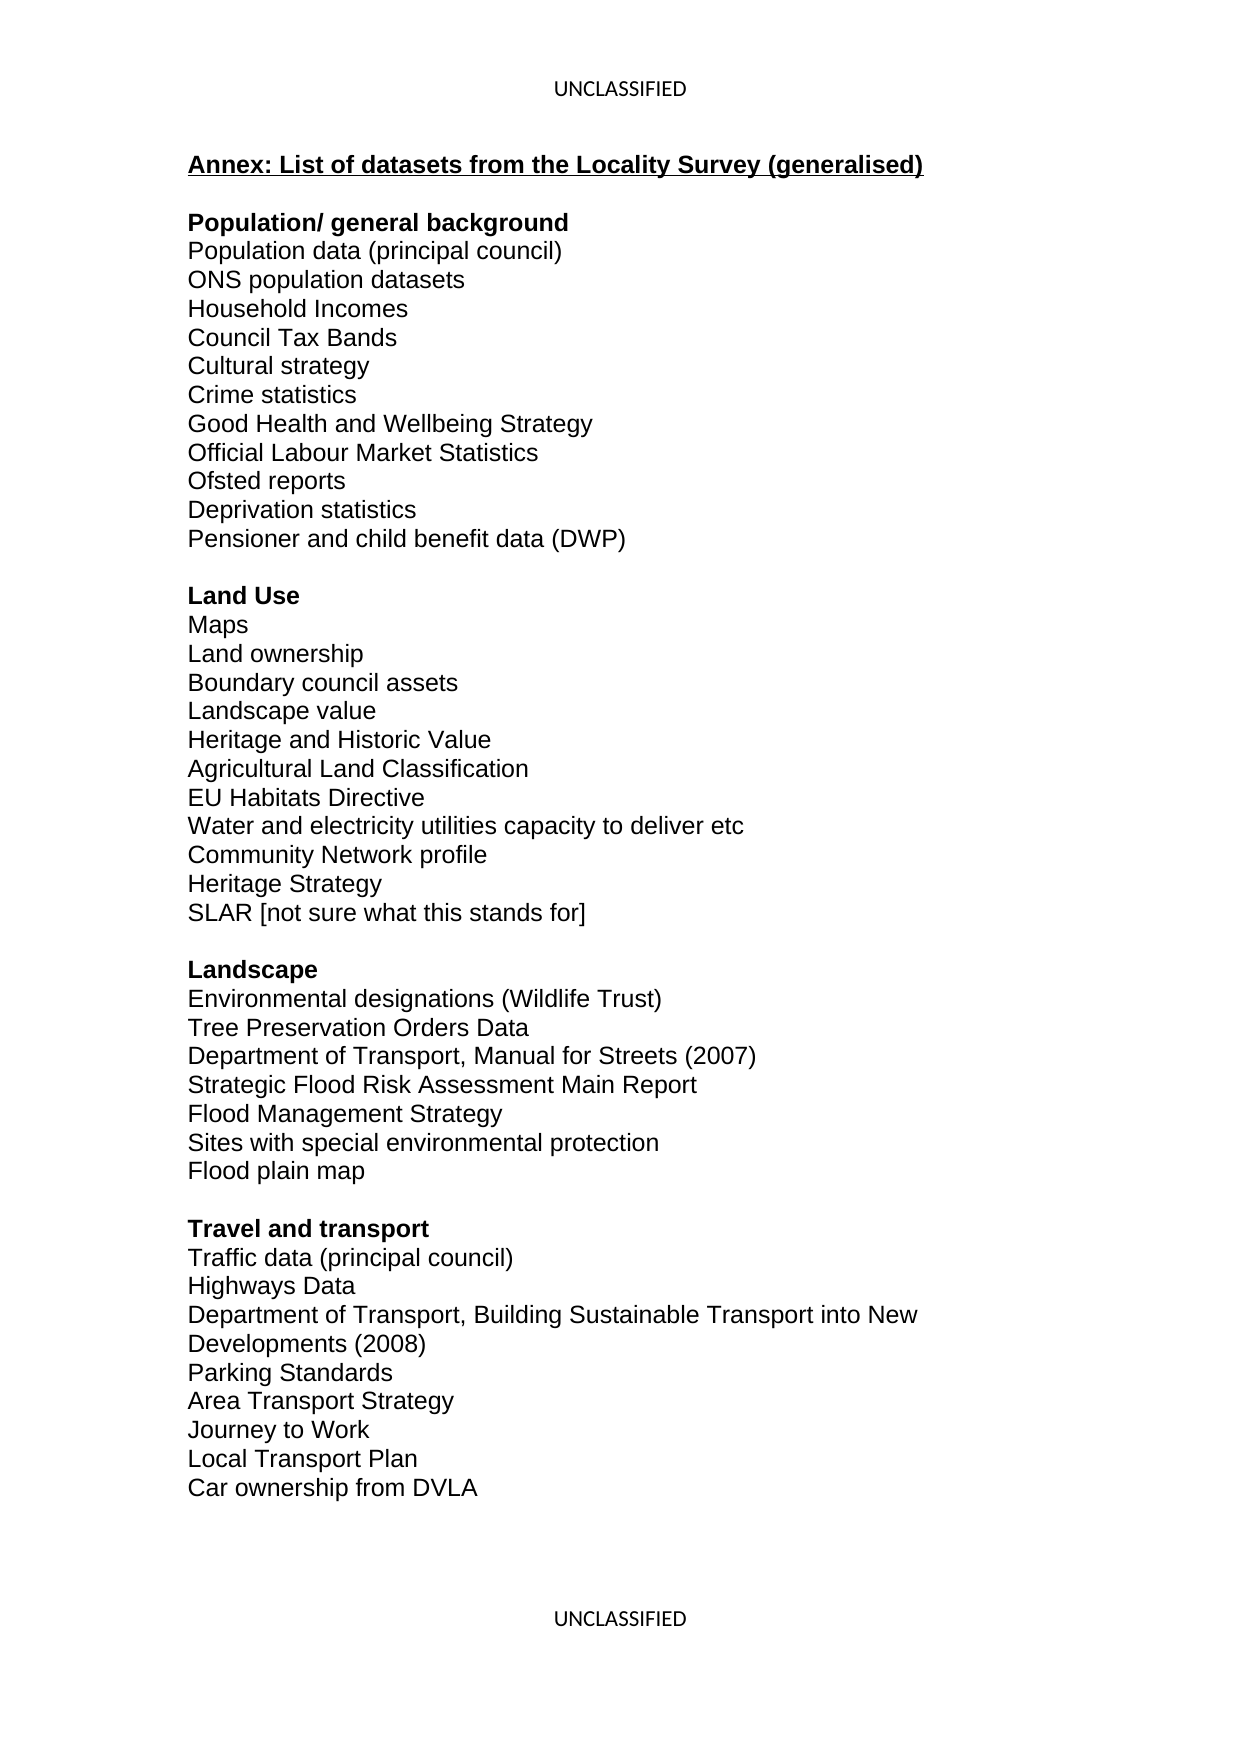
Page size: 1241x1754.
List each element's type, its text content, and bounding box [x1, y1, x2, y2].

text Boundary council assets [187, 667, 1053, 696]
text Highways Data [187, 1271, 1053, 1300]
text Traffic data (principal council) [187, 1242, 1053, 1271]
text Landscape [187, 955, 1053, 984]
text SLAR [not sure what this stands for] [187, 897, 1053, 926]
text Parking Standards [187, 1357, 1053, 1386]
text Crime statistics [187, 380, 1053, 409]
text Flood Management Strategy [187, 1099, 1053, 1127]
text Community Network profile [187, 840, 1053, 869]
text Cultural strategy [187, 351, 1053, 380]
text Deprivation statistics [187, 495, 1053, 524]
text Population data (principal council) [187, 236, 1053, 265]
text Landscape value [187, 696, 1053, 725]
text Land Use [187, 581, 1053, 610]
text Strategic Flood Risk Assessment Main Report [187, 1070, 1053, 1099]
text Pensioner and child benefit data (DWP) [187, 524, 1053, 552]
text Tree Preservation Orders Data [187, 1012, 1053, 1041]
text Journey to Work [187, 1415, 1053, 1444]
text Local Transport Plan [187, 1444, 1053, 1472]
text Maps [187, 610, 1053, 639]
text Sites with special environmental protection [187, 1127, 1053, 1156]
text Official Labour Market Statistics [187, 437, 1053, 466]
text Environmental designations (Wildlife Trust) [187, 984, 1053, 1012]
text Heritage and Historic Value [187, 725, 1053, 754]
text Department of Transport, Manual for Streets (2007) [187, 1041, 1053, 1070]
text Council Tax Bands [187, 322, 1053, 351]
text Ofsted reports [187, 466, 1053, 495]
text Good Health and Wellbeing Strategy [187, 409, 1053, 437]
text ONS population datasets [187, 265, 1053, 294]
text Household Incomes [187, 294, 1053, 322]
text EU Habitats Directive [187, 782, 1053, 811]
text Heritage Strategy [187, 869, 1053, 897]
text Department of Transport, Building Sustainable Transport into New Developments (2008) [187, 1300, 1053, 1357]
text Annex: List of datasets from the Locality Survey (generalised) [187, 150, 1053, 179]
text Water and electricity utilities capacity to deliver etc [187, 811, 1053, 840]
text Land ownership [187, 639, 1053, 667]
text Area Transport Strategy [187, 1386, 1053, 1415]
text Car ownership from DVLA [187, 1472, 1053, 1501]
text Agricultural Land Classification [187, 754, 1053, 782]
text Flood plain map [187, 1156, 1053, 1185]
text Travel and transport [187, 1214, 1053, 1242]
text Population/ general background [187, 207, 1053, 236]
